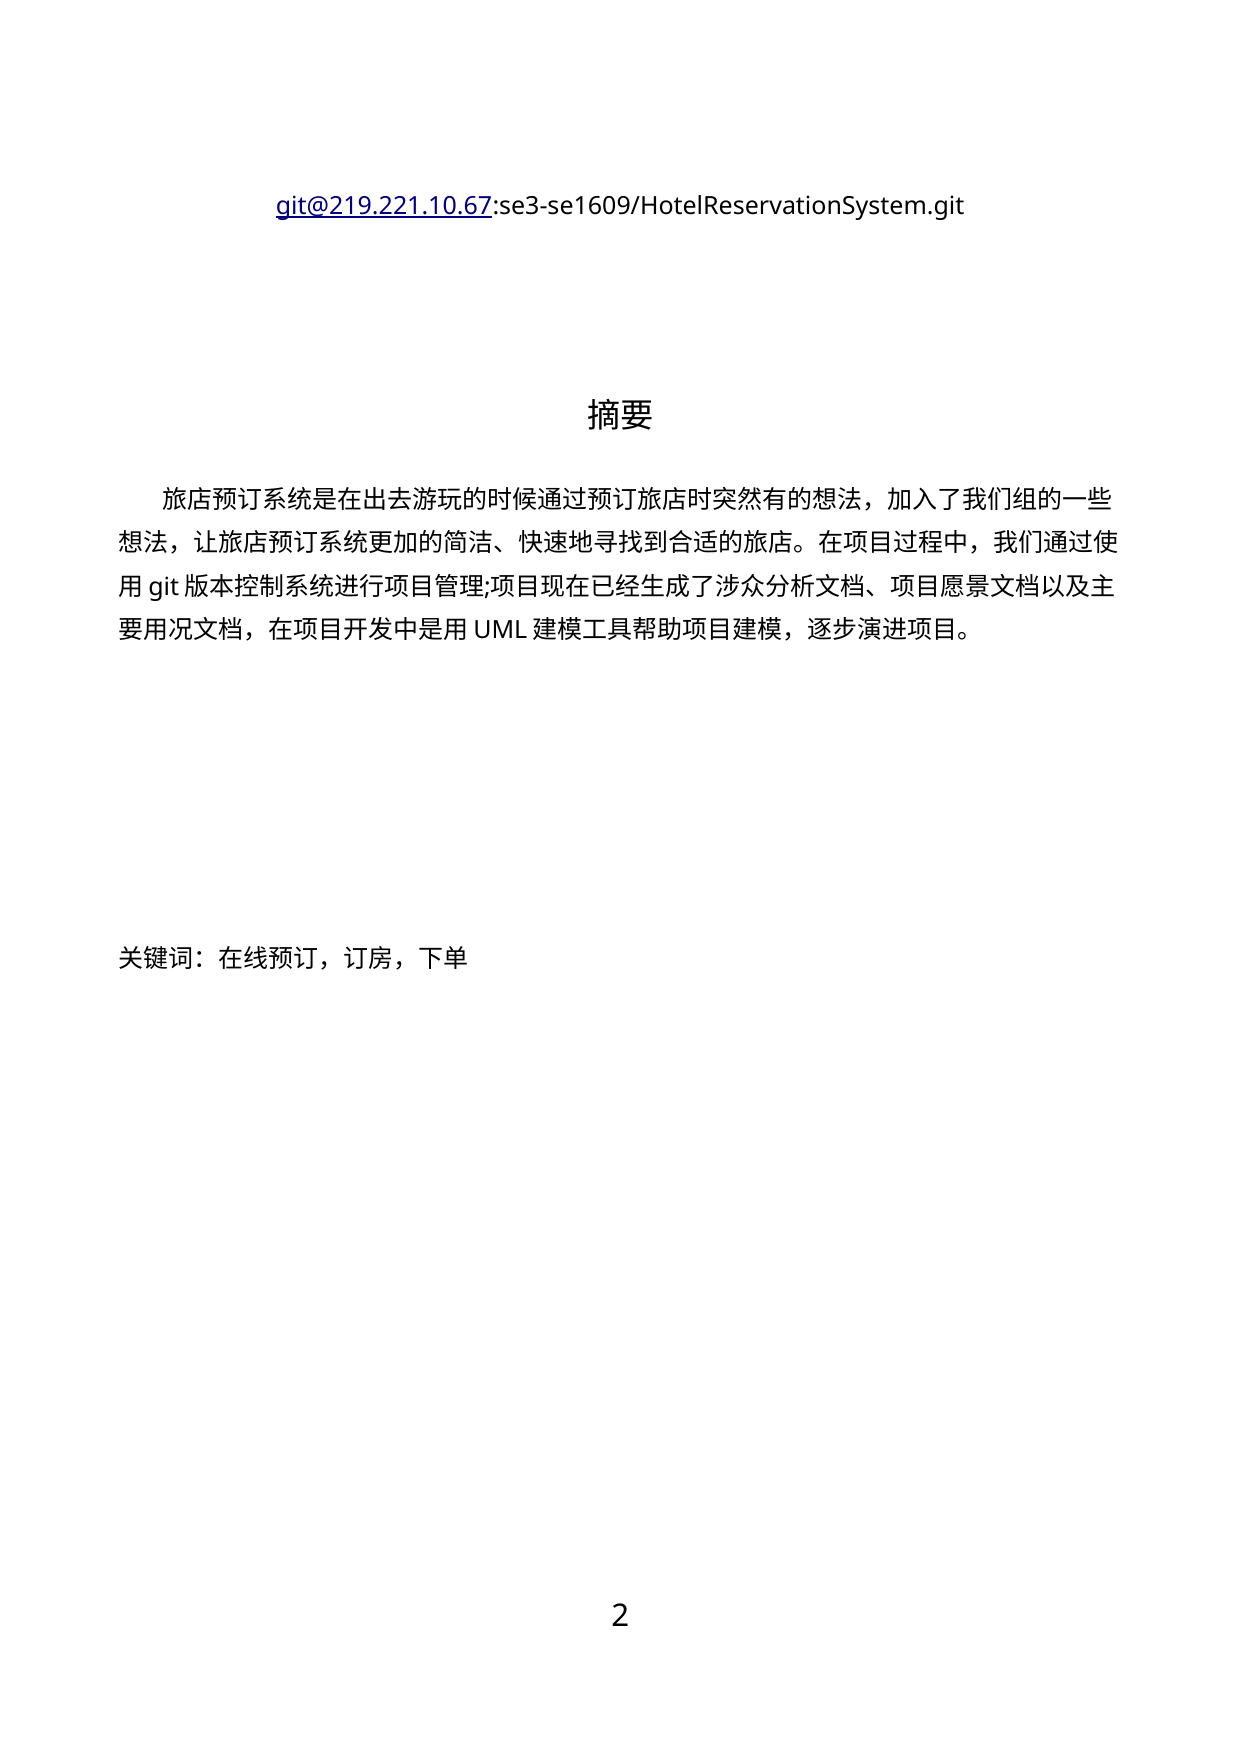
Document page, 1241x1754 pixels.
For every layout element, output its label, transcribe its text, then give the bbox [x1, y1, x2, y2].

subtitle 摘要 [118, 389, 1122, 437]
text git@219.221.10.67:se3-se1609/HotelReservationSystem.git [118, 188, 1122, 222]
text 关键词：在线预订，订房，下单 [118, 938, 1122, 974]
text 旅店预订系统是在出去游玩的时候通过预订旅店时突然有的想法，加入了我们组的一些想法，让旅店预订系统更加的简洁、快速地寻找到合适的旅店。在项目过程中，我们通过使用git版本控制系统进行项目管理;项目现在已经生成了涉众分析文档、项目愿景文档以及主要用况文档，在项目开发中是用UML建模工具帮助项目建模，逐步演进项目。 [118, 479, 1122, 646]
